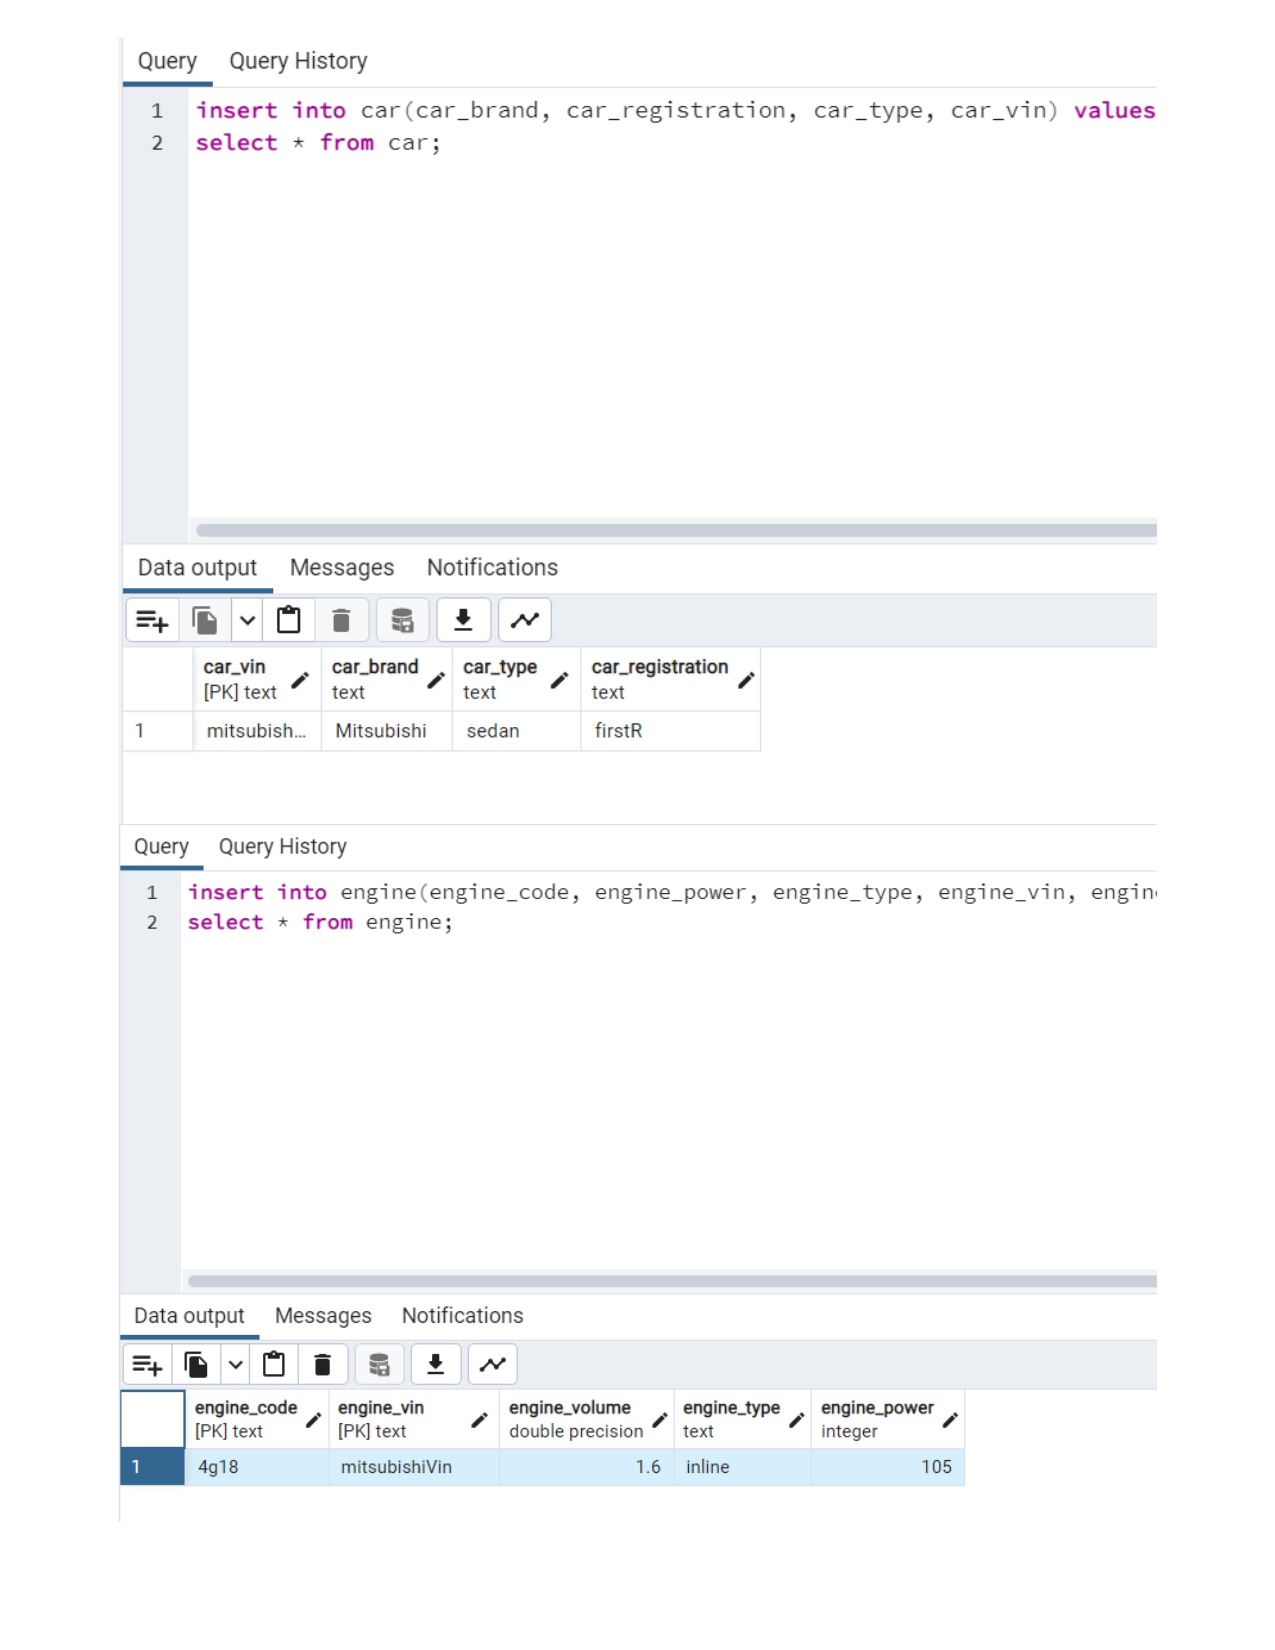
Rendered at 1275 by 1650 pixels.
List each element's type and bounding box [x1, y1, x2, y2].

picture [118, 38, 1157, 1522]
